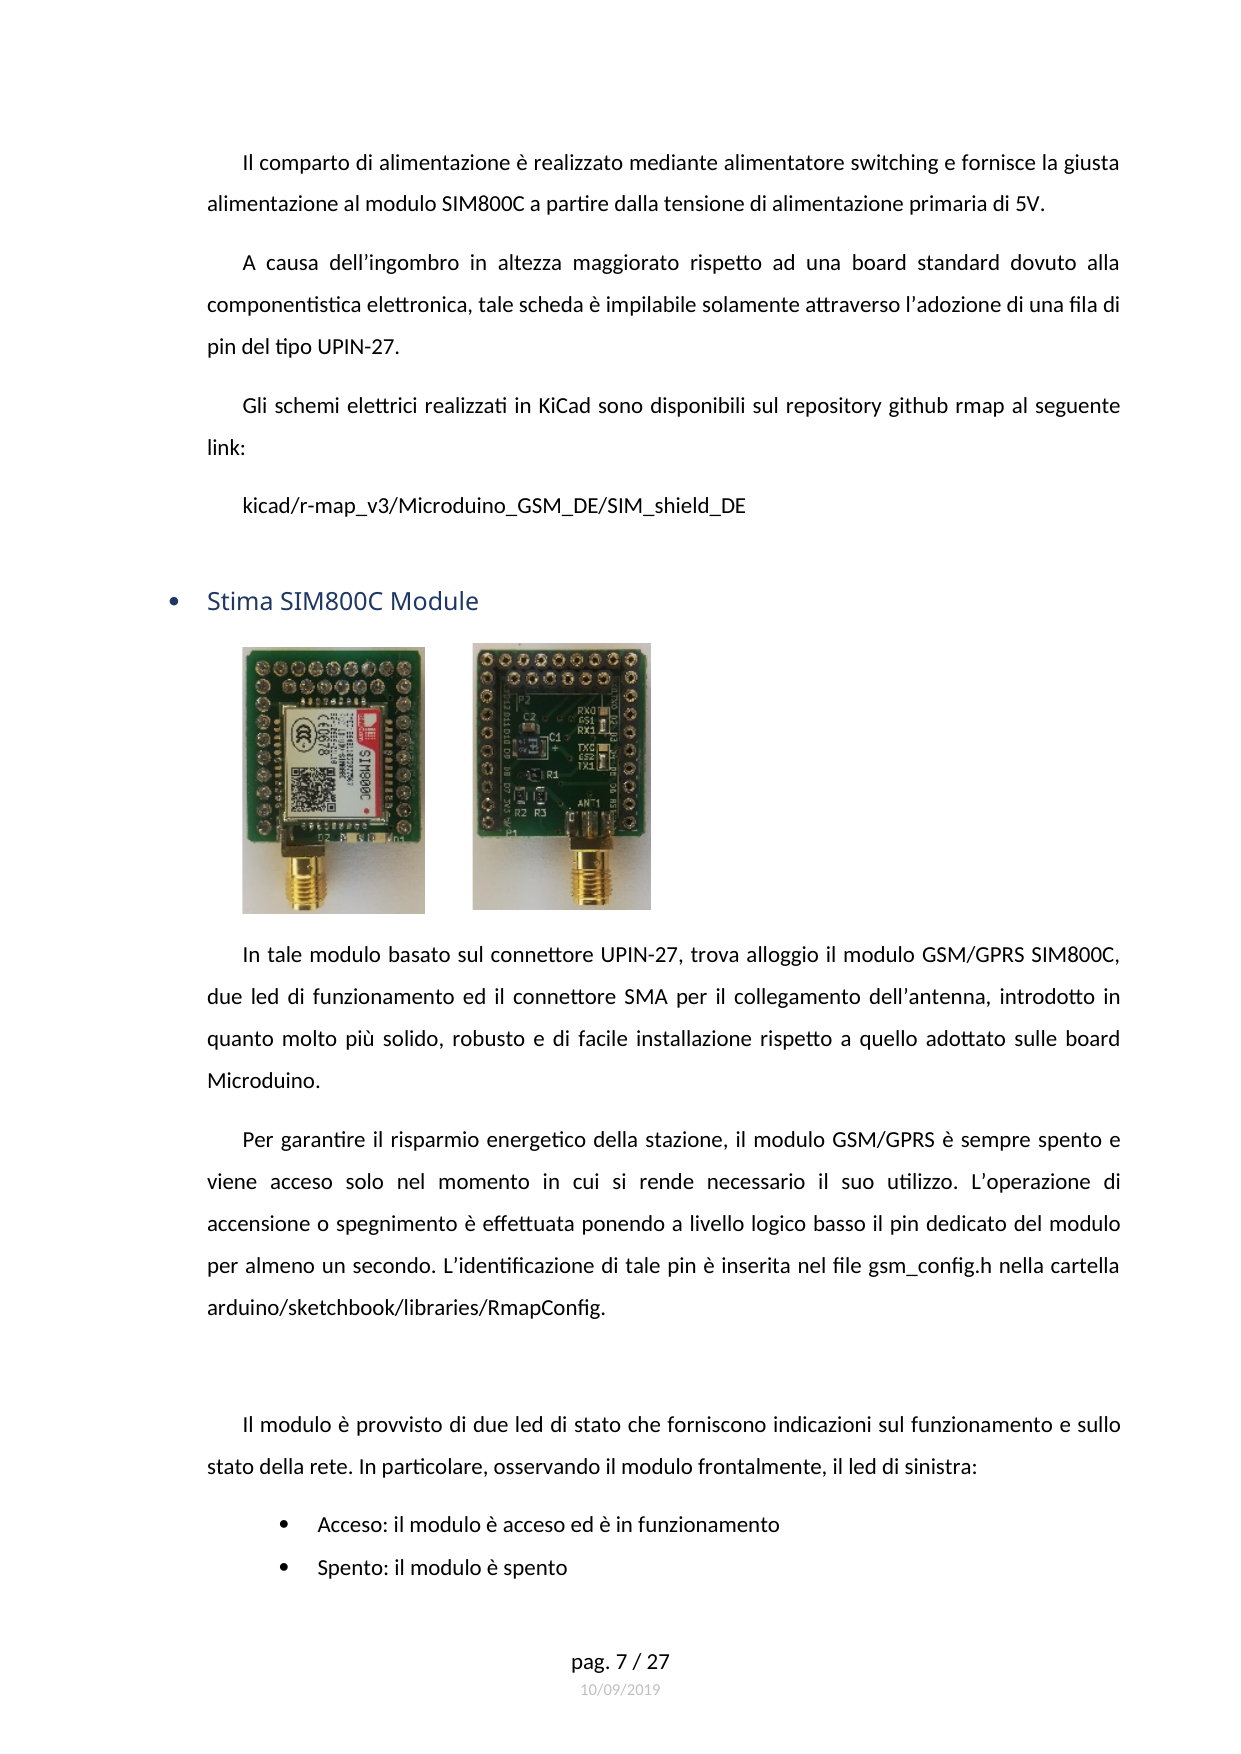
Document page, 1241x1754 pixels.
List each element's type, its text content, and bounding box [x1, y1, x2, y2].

list Acceso: il modulo è acceso ed è in funzionamento [280, 1511, 1122, 1539]
text Per garantire il risparmio energetico della stazione, il modulo GSM/GPRS è sempre spento e viene acceso solo nel momento in cui si rende necessario il suo utilizzo. L’operazione di accensione o spegnimento è effettuata ponendo a livello logico basso il pin dedicato del modulo per almeno un secondo. L’identificazione di tale pin è inserita nel file gsm_config.h nella cartella arduino/sketchbook/libraries/RmapConfig. [207, 1125, 1122, 1321]
list Spento: il modulo è spento [280, 1553, 1122, 1581]
text Il modulo è provvisto di due led di stato che forniscono indicazioni sul funzionamento e sullo stato della rete. In particolare, osservando il modulo frontalmente, il led di sinistra: [207, 1410, 1122, 1480]
subtitle Stima SIM800C Module [169, 583, 1122, 617]
text In tale modulo basato sul connettore UPIN-27, trova alloggio il modulo GSM/GPRS SIM800C, due led di funzionamento ed il connettore SMA per il collegamento dell’antenna, introdotto in quanto molto più solido, robusto e di facile installazione rispetto a quello adottato sulle board Microduino. [207, 940, 1122, 1094]
picture [242, 647, 425, 914]
picture [472, 643, 651, 910]
text Il comparto di alimentazione è realizzato mediante alimentatore switching e fornisce la giusta alimentazione al modulo SIM800C a partire dalla tensione di alimentazione primaria di 5V. [207, 148, 1122, 218]
text A causa dell’ingombro in altezza maggiorato rispetto ad una board standard dovuto alla componentistica elettronica, tale scheda è impilabile solamente attraverso l’adozione di una fila di pin del tipo UPIN-27. [207, 248, 1122, 360]
text Gli schemi elettrici realizzati in KiCad sono disponibili sul repository github rmap al seguente link: [207, 391, 1122, 461]
text kicad/r-map_v3/Microduino_GSM_DE/SIM_shield_DE [207, 491, 1122, 519]
